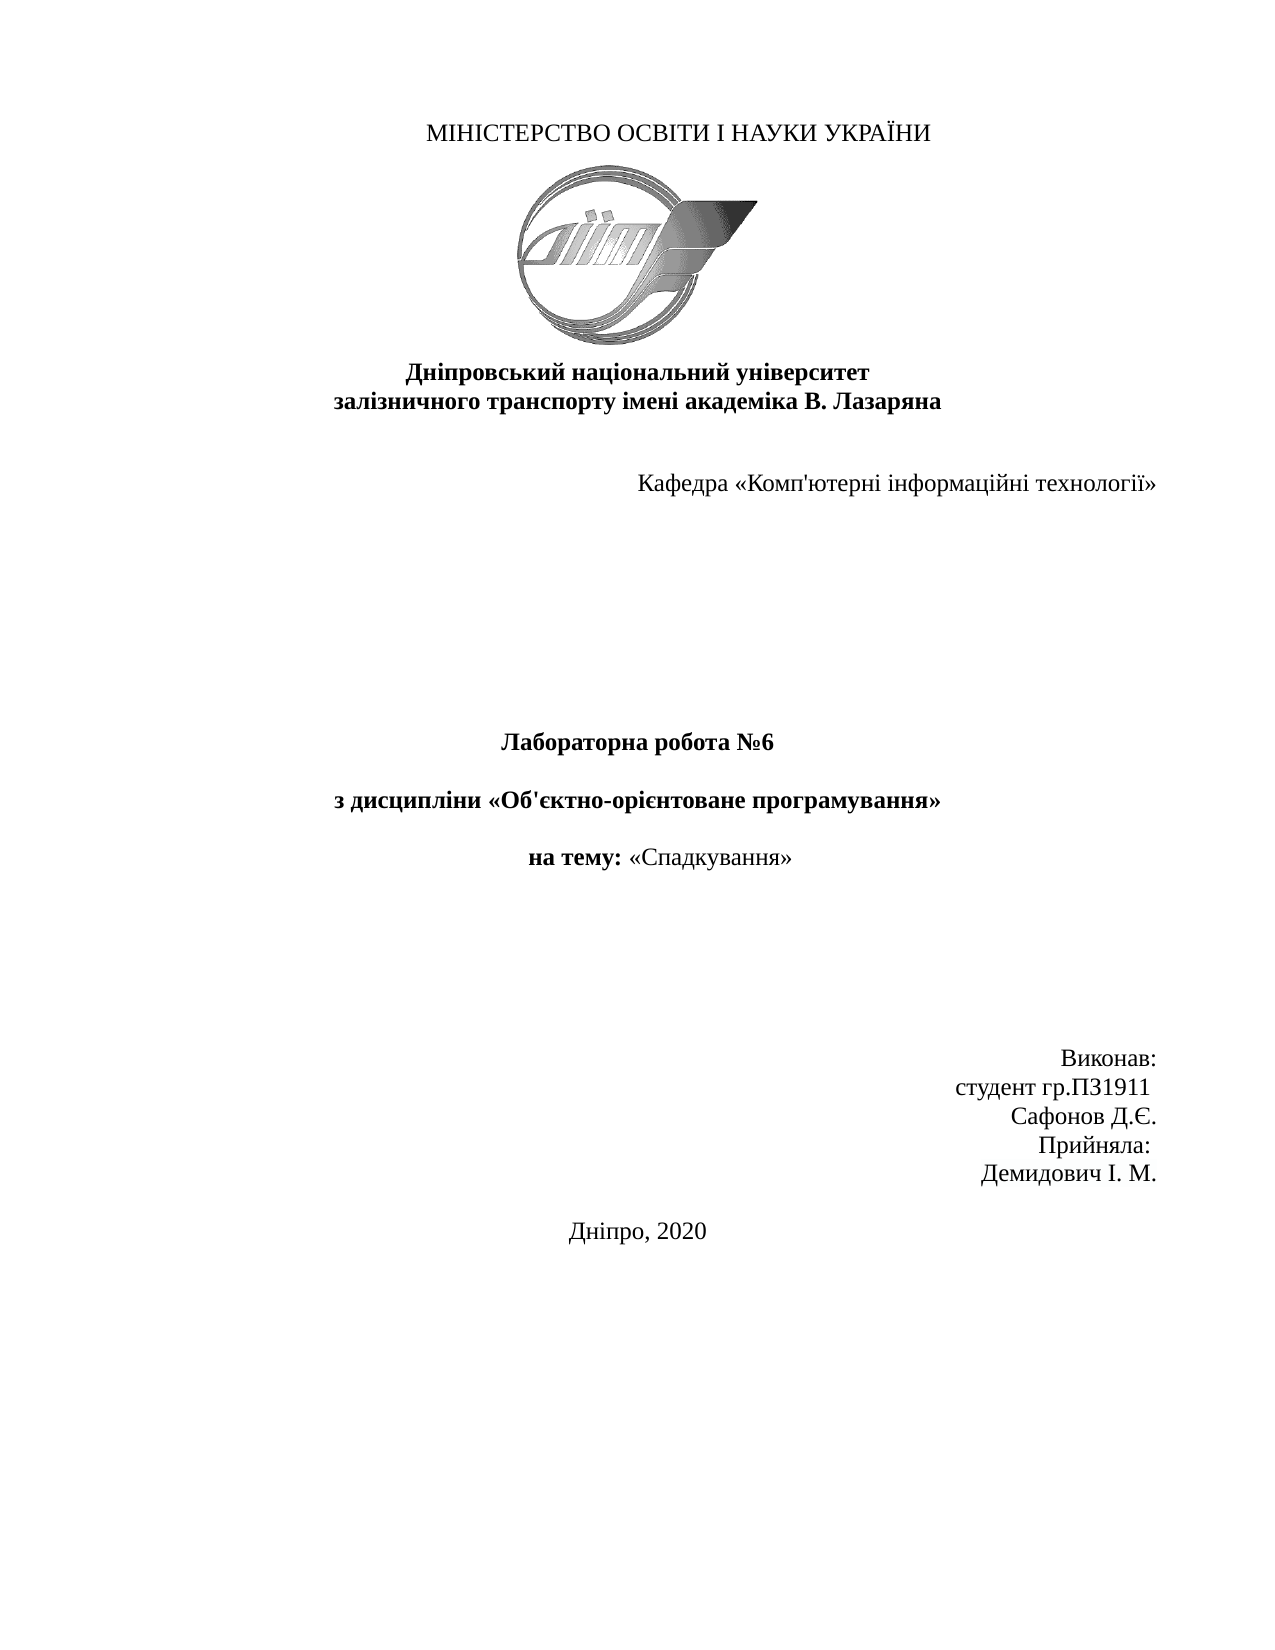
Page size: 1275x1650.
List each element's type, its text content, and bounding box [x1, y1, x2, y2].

text МІНІСТЕРСТВО ОСВІТИ І НАУКИ УКРАЇНИ [155, 118, 1157, 147]
text Лабораторна робота №6 [118, 727, 1157, 756]
text студент гр.ПЗ1911 [709, 1072, 1157, 1101]
text Кафедра «Комп'ютерні інформаційні технології» [118, 468, 1157, 497]
text Демидович І. М. [709, 1158, 1157, 1187]
text Виконав: [118, 1043, 1157, 1072]
text на тему: «Спадкування» [118, 842, 1157, 871]
text Дніпровський національний університет залізничного транспорту імені академіка В. Лазаряна [118, 357, 1157, 415]
text Прийняла: [709, 1130, 1157, 1158]
text Дніпро, 2020 [118, 1216, 1157, 1273]
text з дисципліни «Об'єктно-орієнтоване програмування» [118, 756, 1157, 813]
text Сафонов Д.Є. [709, 1101, 1157, 1130]
